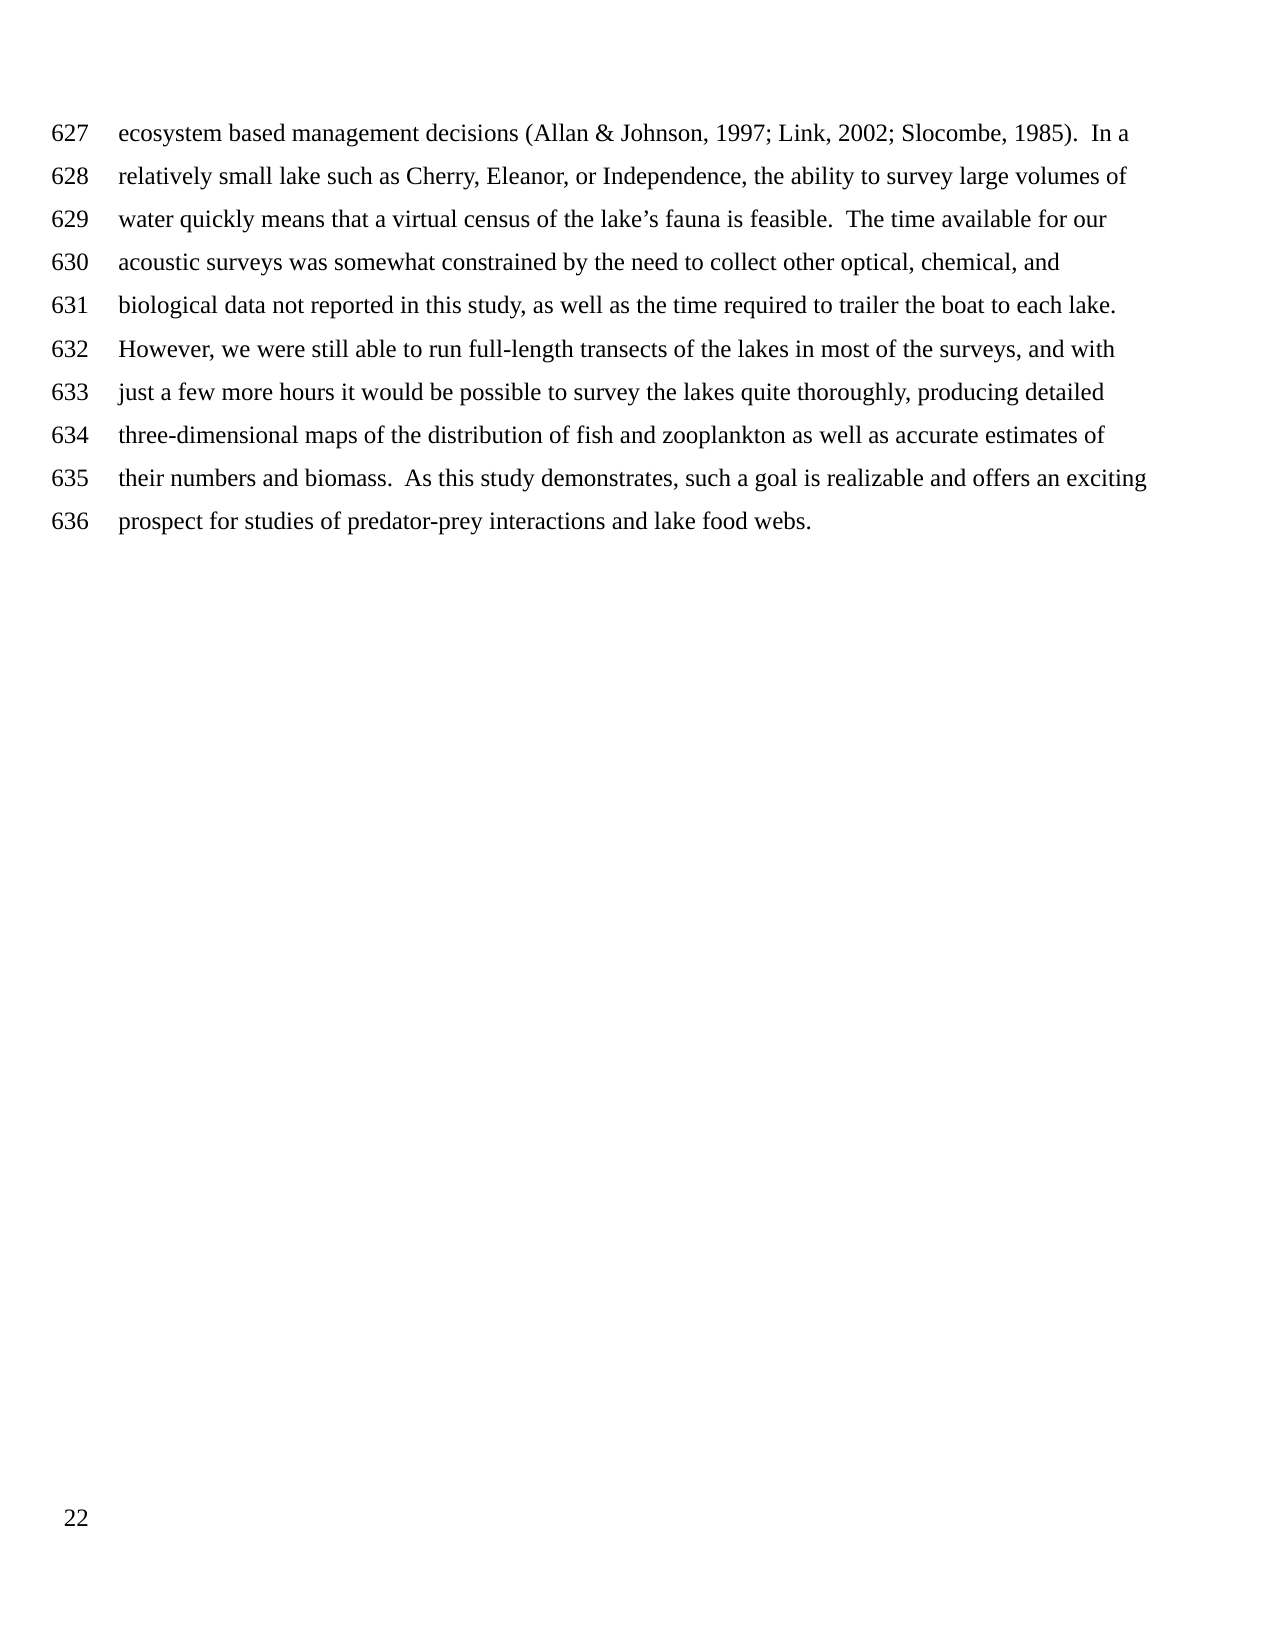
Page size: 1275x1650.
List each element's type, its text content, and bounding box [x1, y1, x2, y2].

text ecosystem based management decisions (Allan & Johnson, 1997; Link, 2002; Slocombe, 1985)⁠. In a relatively small lake such as Cherry, Eleanor, or Independence, the ability to survey large volumes of water quickly means that a virtual census of the lake’s fauna is feasible. The time available for our acoustic surveys was somewhat constrained by the need to collect other optical, chemical, and biological data not reported in this study, as well as the time required to trailer the boat to each lake. However, we were still able to run full-length transects of the lakes in most of the surveys, and with just a few more hours it would be possible to survey the lakes quite thoroughly, producing detailed three-dimensional maps of the distribution of fish and zooplankton as well as accurate estimates of their numbers and biomass. As this study demonstrates, such a goal is realizable and offers an exciting prospect for studies of predator-prey interactions and lake food webs. [118, 118, 1157, 535]
